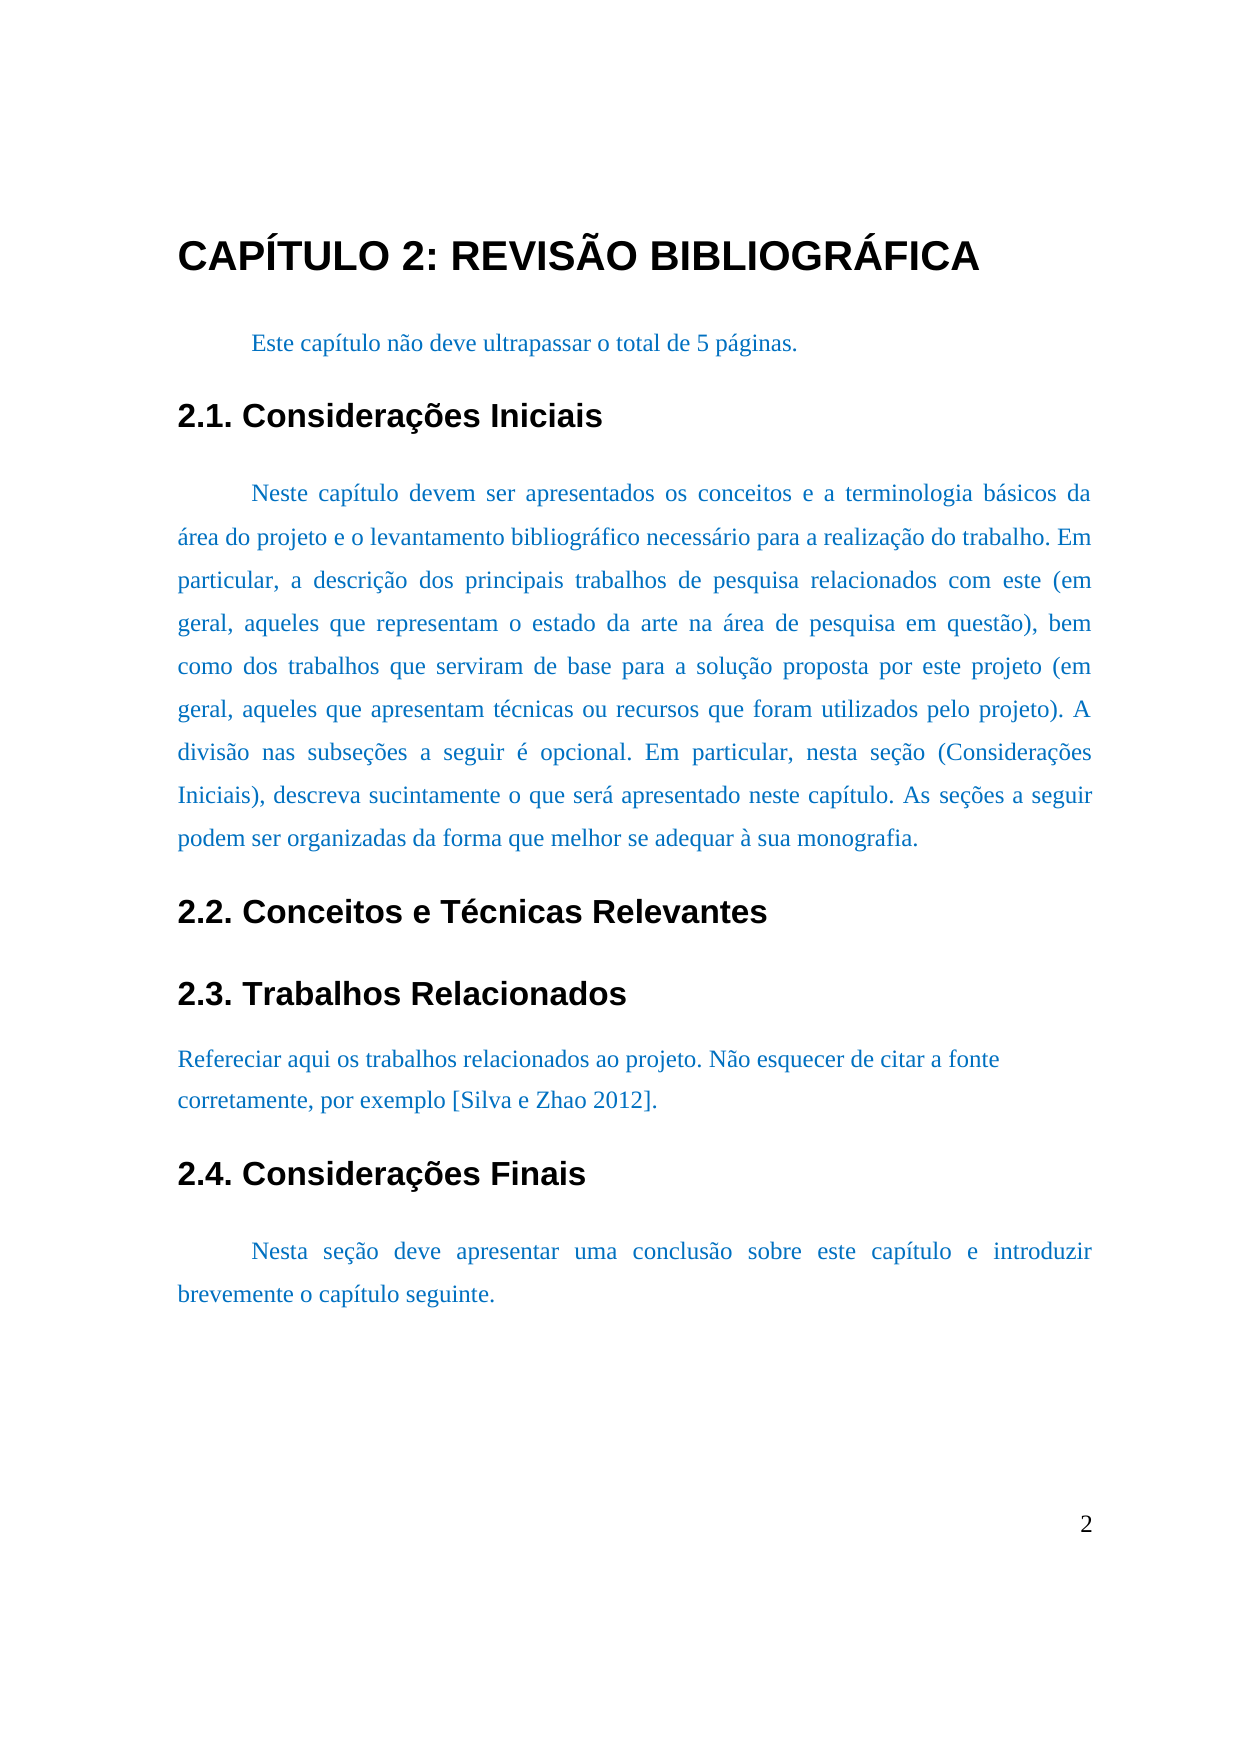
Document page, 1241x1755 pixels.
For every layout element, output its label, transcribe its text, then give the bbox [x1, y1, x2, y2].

text Este capítulo não deve ultrapassar o total de 5 páginas. [177, 328, 1093, 357]
text Refereciar aqui os trabalhos relacionados ao projeto. Não esquecer de citar a fonte [177, 1044, 1093, 1073]
subtitle 2.4. Considerações Finais [177, 1154, 1093, 1192]
subtitle 2.2. Conceitos e Técnicas Relevantes [177, 892, 1093, 930]
subtitle 2.1. Considerações Iniciais [177, 396, 1093, 434]
text Nesta seção deve apresentar uma conclusão sobre este capítulo e introduzir brevemente o capítulo seguinte. [177, 1236, 1093, 1308]
subtitle 2.3. Trabalhos Relacionados [177, 974, 1093, 1013]
text Neste capítulo devem ser apresentados os conceitos e a terminologia básicos da área do projeto e o levantamento bibliográfico necessário para a realização do trabalho. Em particular, a descrição dos principais trabalhos de pesquisa relacionados com este (em geral, aqueles que representam o estado da arte na área de pesquisa em questão), bem como dos trabalhos que serviram de base para a solução proposta por este projeto (em geral, aqueles que apresentam técnicas ou recursos que foram utilizados pelo projeto). A divisão nas subseções a seguir é opcional. Em particular, nesta seção (Considerações Iniciais), descreva sucintamente o que será apresentado neste capítulo. As seções a seguir podem ser organizadas da forma que melhor se adequar à sua monografia. [177, 478, 1093, 852]
text corretamente, por exemplo [Silva e Zhao 2012]. [177, 1086, 1093, 1114]
subtitle CAPÍTULO 2: REVISÃO BIBLIOGRÁFICA [177, 231, 1093, 279]
